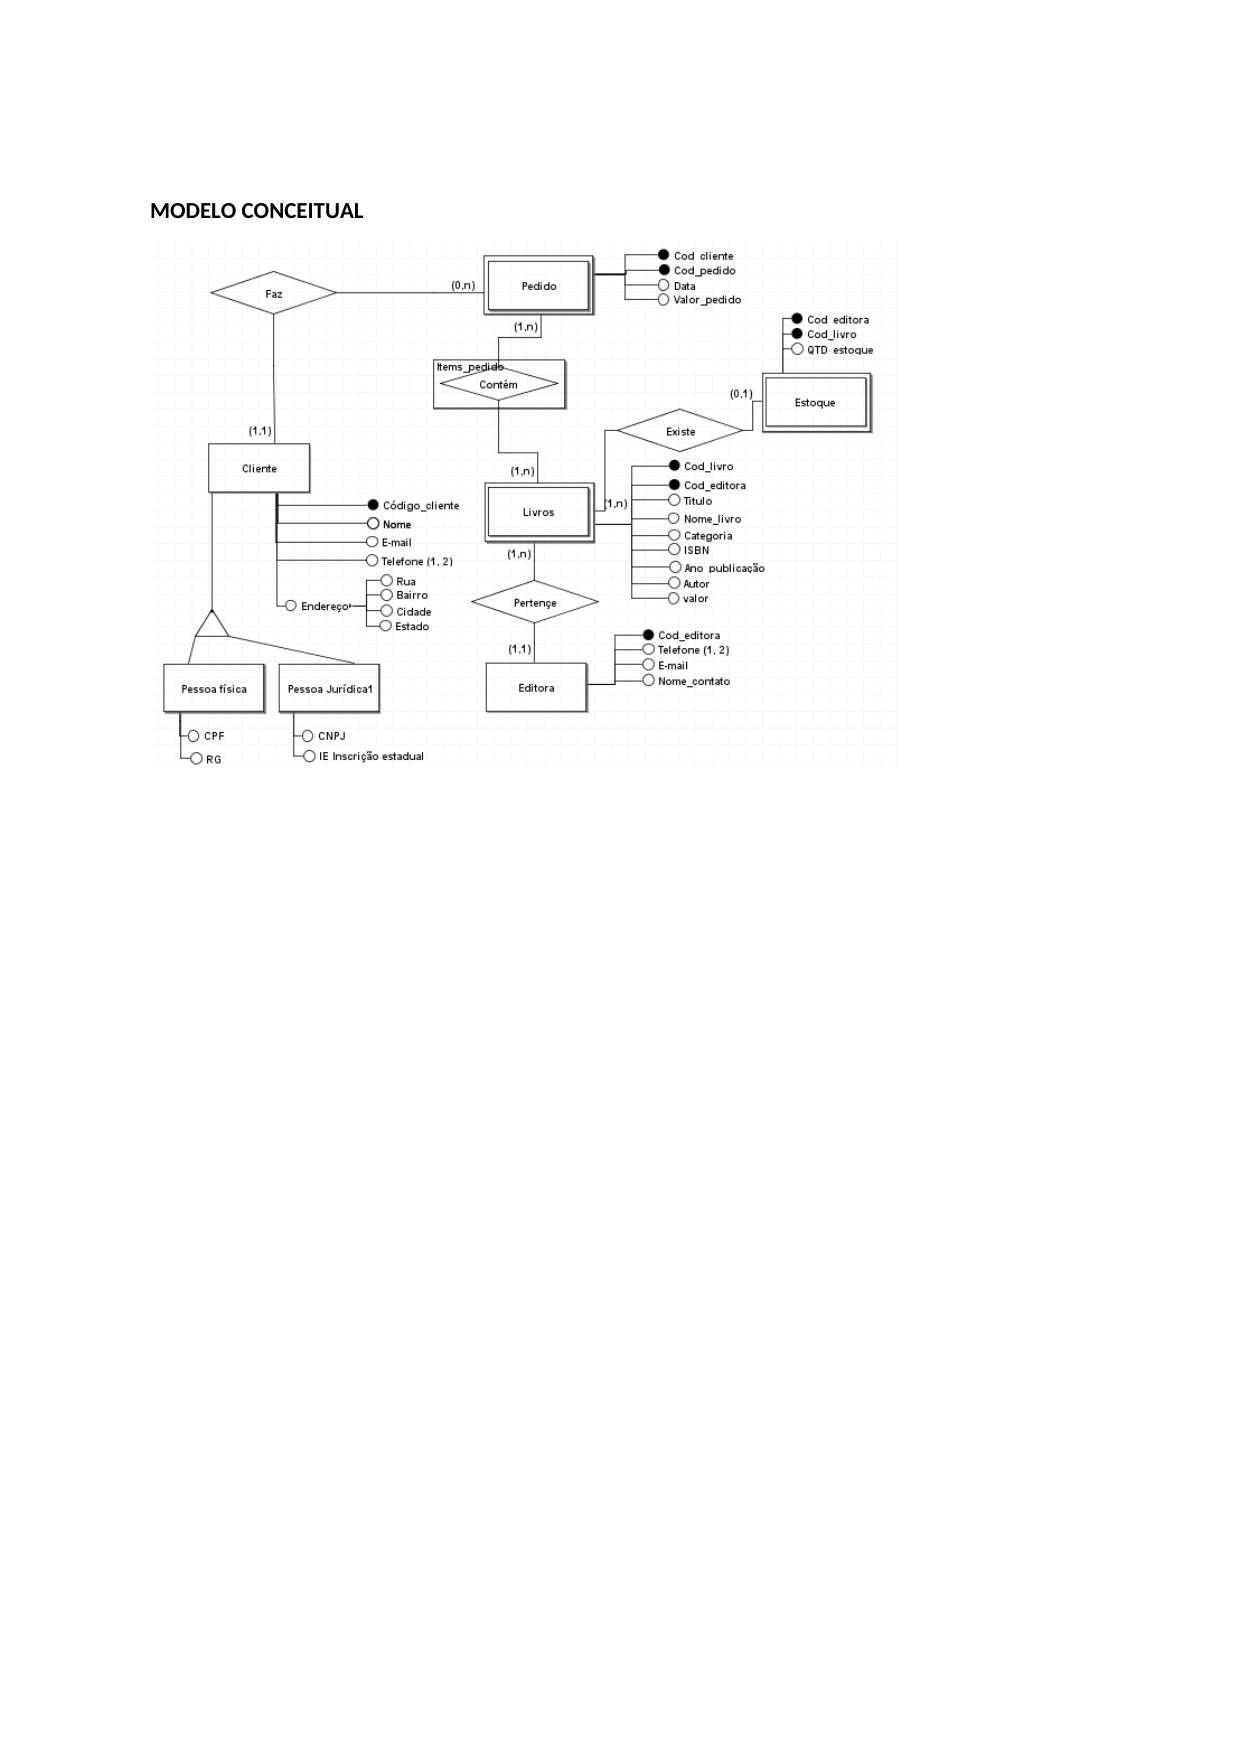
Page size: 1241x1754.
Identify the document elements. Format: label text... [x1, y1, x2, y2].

picture [150, 243, 901, 769]
text MODELO CONCEITUAL­ [150, 197, 1090, 224]
